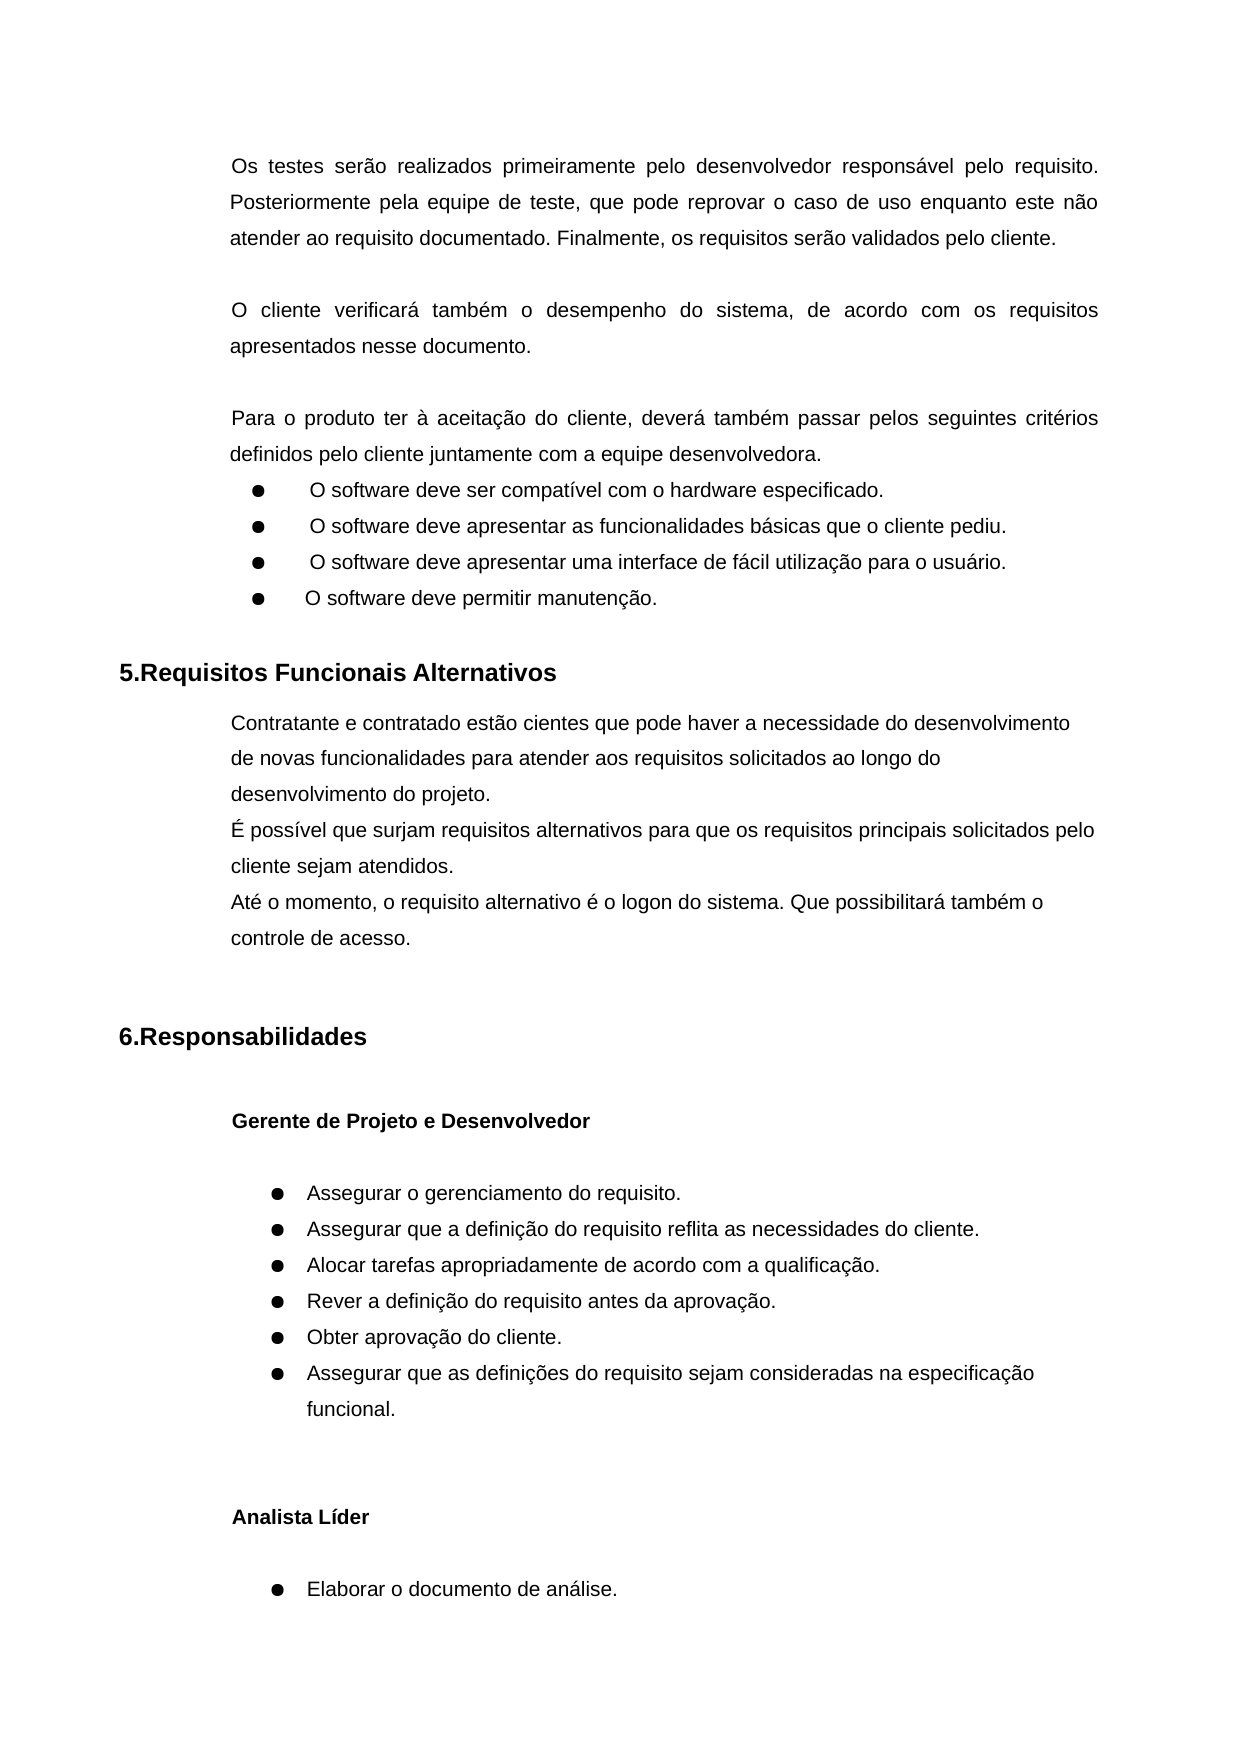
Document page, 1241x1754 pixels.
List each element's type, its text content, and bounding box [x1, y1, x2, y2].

list Assegurar que a definição do requisito reflita as necessidades do cliente. [269, 1216, 1100, 1241]
list Assegurar o gerenciamento do requisito. [269, 1180, 1100, 1204]
list O software deve permitir manutenção. [248, 586, 1100, 610]
text Até o momento, o requisito alternativo é o logon do sistema. Que possibilitará também o controle de acesso. [231, 890, 1100, 950]
subtitle 6.Responsabilidades [70, 1022, 1100, 1051]
list Alocar tarefas apropriadamente de acordo com a qualificação. [269, 1252, 1100, 1277]
text Analista Líder [232, 1504, 1100, 1528]
text É possível que surjam requisitos alternativos para que os requisitos principais solicitados pelo cliente sejam atendidos. [231, 818, 1100, 878]
list Elaborar o documento de análise. [269, 1576, 1100, 1600]
text Contratante e contratado estão cientes que pode haver a necessidade do desenvolvimento de novas funcionalidades para atender aos requisitos solicitados ao longo do desenvolvimento do projeto. [231, 710, 1100, 806]
list Assegurar que as definições do requisito sejam consideradas na especificação funcional. [269, 1361, 1100, 1421]
text Gerente de Projeto e Desenvolvedor [232, 1108, 1100, 1132]
text Para o produto ter à aceitação do cliente, deverá também passar pelos seguintes critérios definidos pelo cliente juntamente com a equipe desenvolvedora. [229, 406, 1100, 466]
list Obter aprovação do cliente. [269, 1324, 1100, 1349]
text O cliente verificará também o desempenho do sistema, de acordo com os requisitos apresentados nesse documento. [229, 298, 1100, 358]
text Os testes serão realizados primeiramente pelo desenvolvedor responsável pelo requisito. Posteriormente pela equipe de teste, que pode reprovar o caso de uso enquanto este não atender ao requisito documentado. Finalmente, os requisitos serão validados pelo cliente. [229, 154, 1100, 250]
subtitle 5.Requisitos Funcionais Alternativos [69, 658, 1100, 686]
list O software deve apresentar uma interface de fácil utilização para o usuário. [248, 549, 1100, 574]
list O software deve apresentar as funcionalidades básicas que o cliente pediu. [248, 513, 1100, 538]
list Rever a definição do requisito antes da aprovação. [269, 1288, 1100, 1313]
list O software deve ser compatível com o hardware especificado. [248, 477, 1100, 502]
